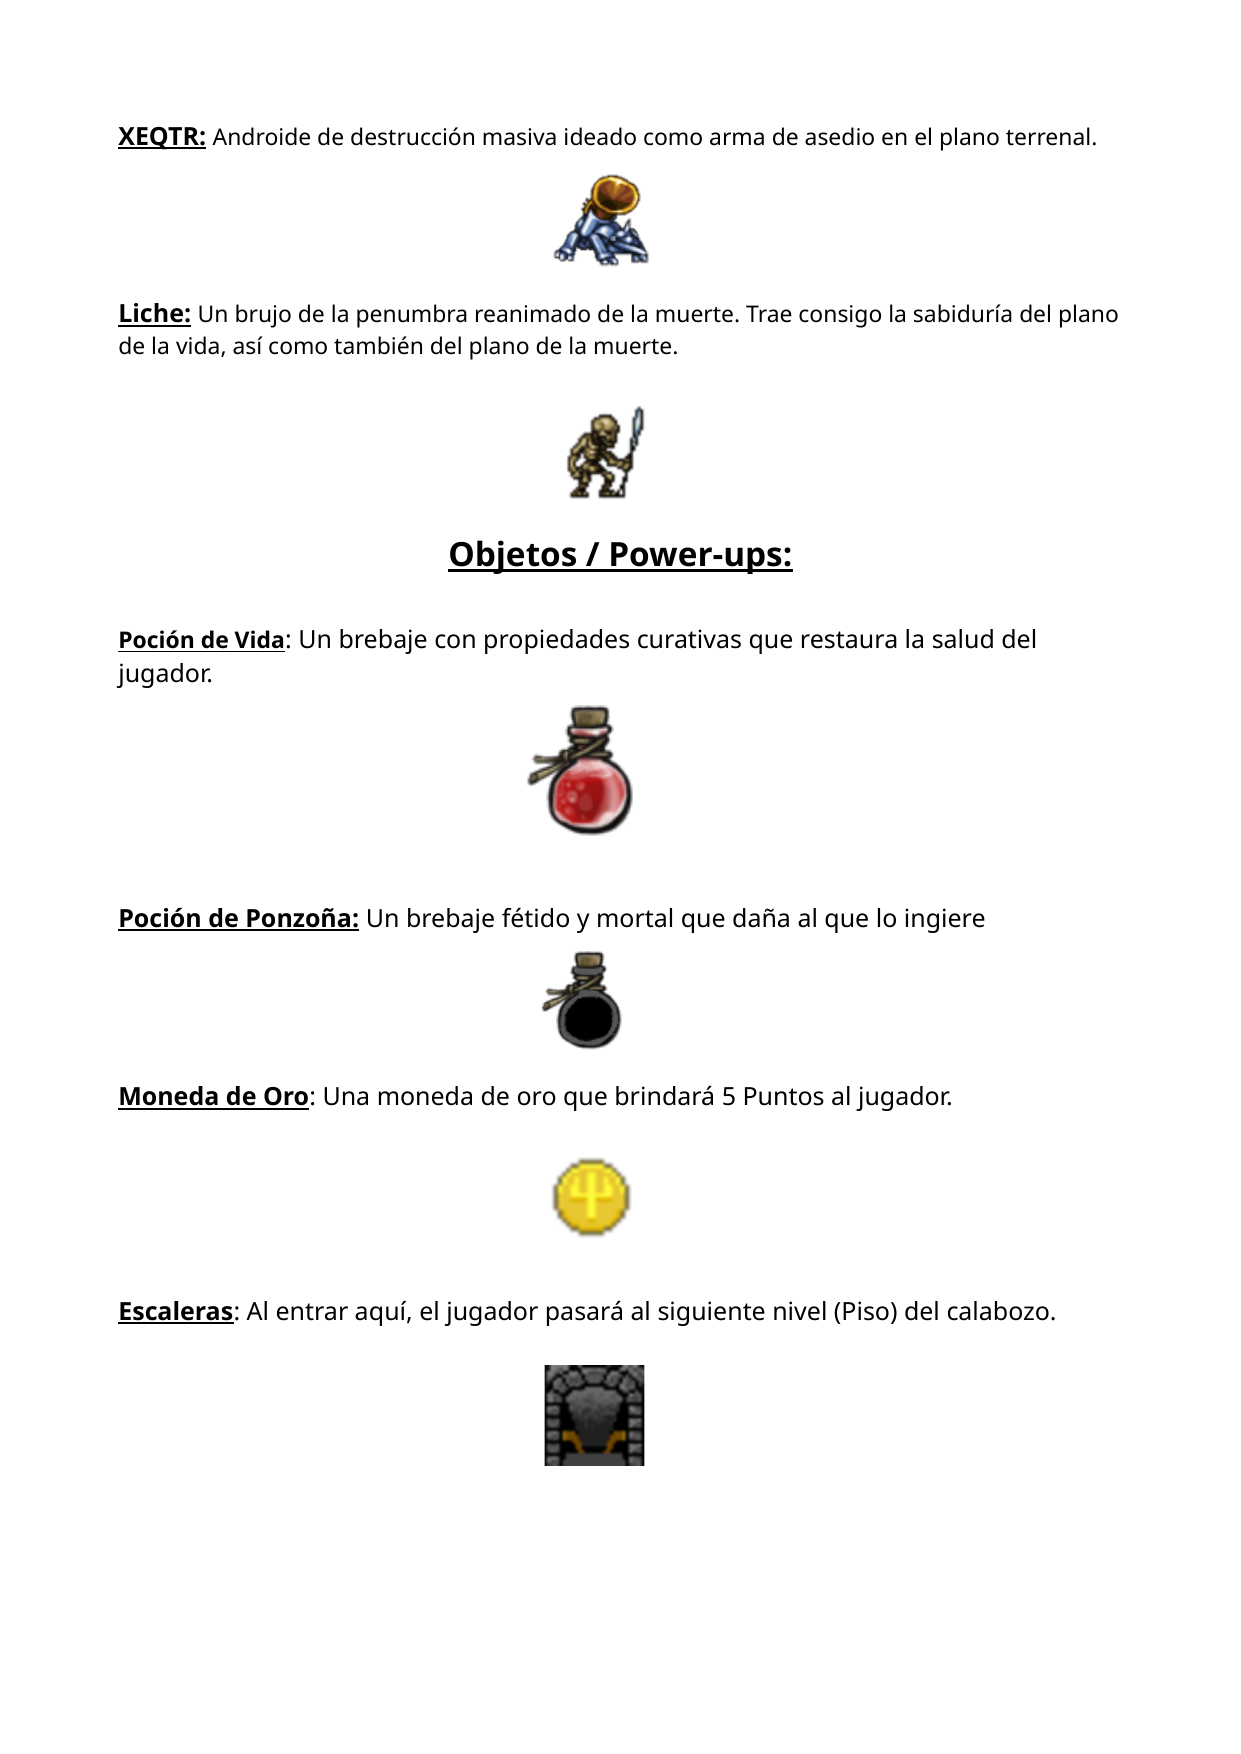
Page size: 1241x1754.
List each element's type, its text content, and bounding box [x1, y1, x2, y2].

text Objetos / Power-ups: [118, 531, 1122, 577]
text XEQTR: Androide de destrucción masiva ideado como arma de asedio en el plano terrenal. [118, 118, 1122, 152]
text Moneda de Oro: Una moneda de oro que brindará 5 Puntos al jugador. [118, 1079, 1122, 1113]
text Escaleras: Al entrar aquí, el jugador pasará al siguiente nivel (Piso) del calabozo. [118, 1293, 1122, 1327]
text Poción de Vida: Un brebaje con propiedades curativas que restaura la salud del jugador. [118, 622, 1122, 690]
text Poción de Ponzoña: Un brebaje fétido y mortal que daña al que lo ingiere [118, 901, 1122, 934]
text Liche: Un brujo de la penumbra reanimado de la muerte. Trae consigo la sabiduría del plano de la vida, así como también del plano de la muerte. [118, 296, 1122, 361]
